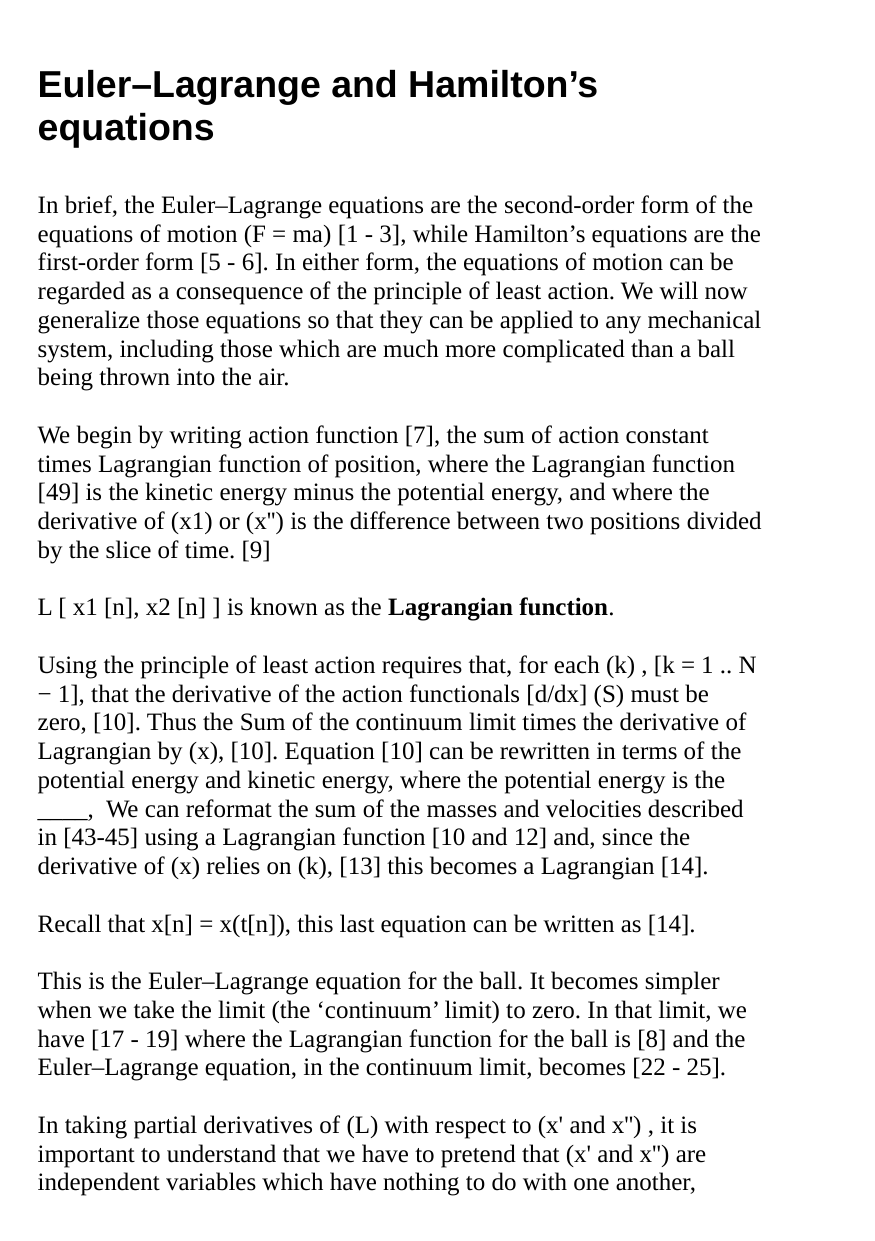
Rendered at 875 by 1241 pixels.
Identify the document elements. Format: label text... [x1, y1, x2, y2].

text We begin by writing action function [7], the sum of action constant times Lagrangian function of position, where the Lagrangian function [49] is the kinetic energy minus the potential energy, and where the derivative of (x1) or (x'') is the difference between two positions divided by the slice of time. [9] [37, 420, 762, 564]
text Recall that x[n] = x(t[n]), this last equation can be written as [14]. [37, 909, 762, 937]
subtitle Euler–Lagrange and Hamilton’s equations [37, 62, 762, 149]
text Using the principle of least action requires that, for each (k) , [k = 1 .. N − 1], that the derivative of the action functionals [d/dx] (S) must be zero, [10]. Thus the Sum of the continuum limit times the derivative of Lagrangian by (x), [10]. Equation [10] can be rewritten in terms of the potential energy and kinetic energy, where the potential energy is the ____, We can reformat the sum of the masses and velocities described in [43-45] using a Lagrangian function [10 and 12] and, since the derivative of (x) relies on (k), [13] this becomes a Lagrangian [14]. [37, 650, 762, 880]
text L [ x1 [n], x2 [n] ] is known as the Lagrangian function. [37, 592, 762, 621]
text In taking partial derivatives of (L) with respect to (x' and x'') , it is important to understand that we have to pretend that (x' and x'') are independent variables which have nothing to do with one another, [37, 1110, 762, 1196]
text In brief, the Euler–Lagrange equations are the second-order form of the equations of motion (F = ma) [1 - 3], while Hamilton’s equations are the first-order form [5 - 6]. In either form, the equations of motion can be regarded as a consequence of the principle of least action. We will now generalize those equations so that they can be applied to any mechanical system, including those which are much more complicated than a ball being thrown into the air. [37, 190, 762, 391]
text This is the Euler–Lagrange equation for the ball. It becomes simpler when we take the limit (the ‘continuum’ limit) to zero. In that limit, we have [17 - 19] where the Lagrangian function for the ball is [8] and the Euler–Lagrange equation, in the continuum limit, becomes [22 - 25]. [37, 966, 762, 1081]
